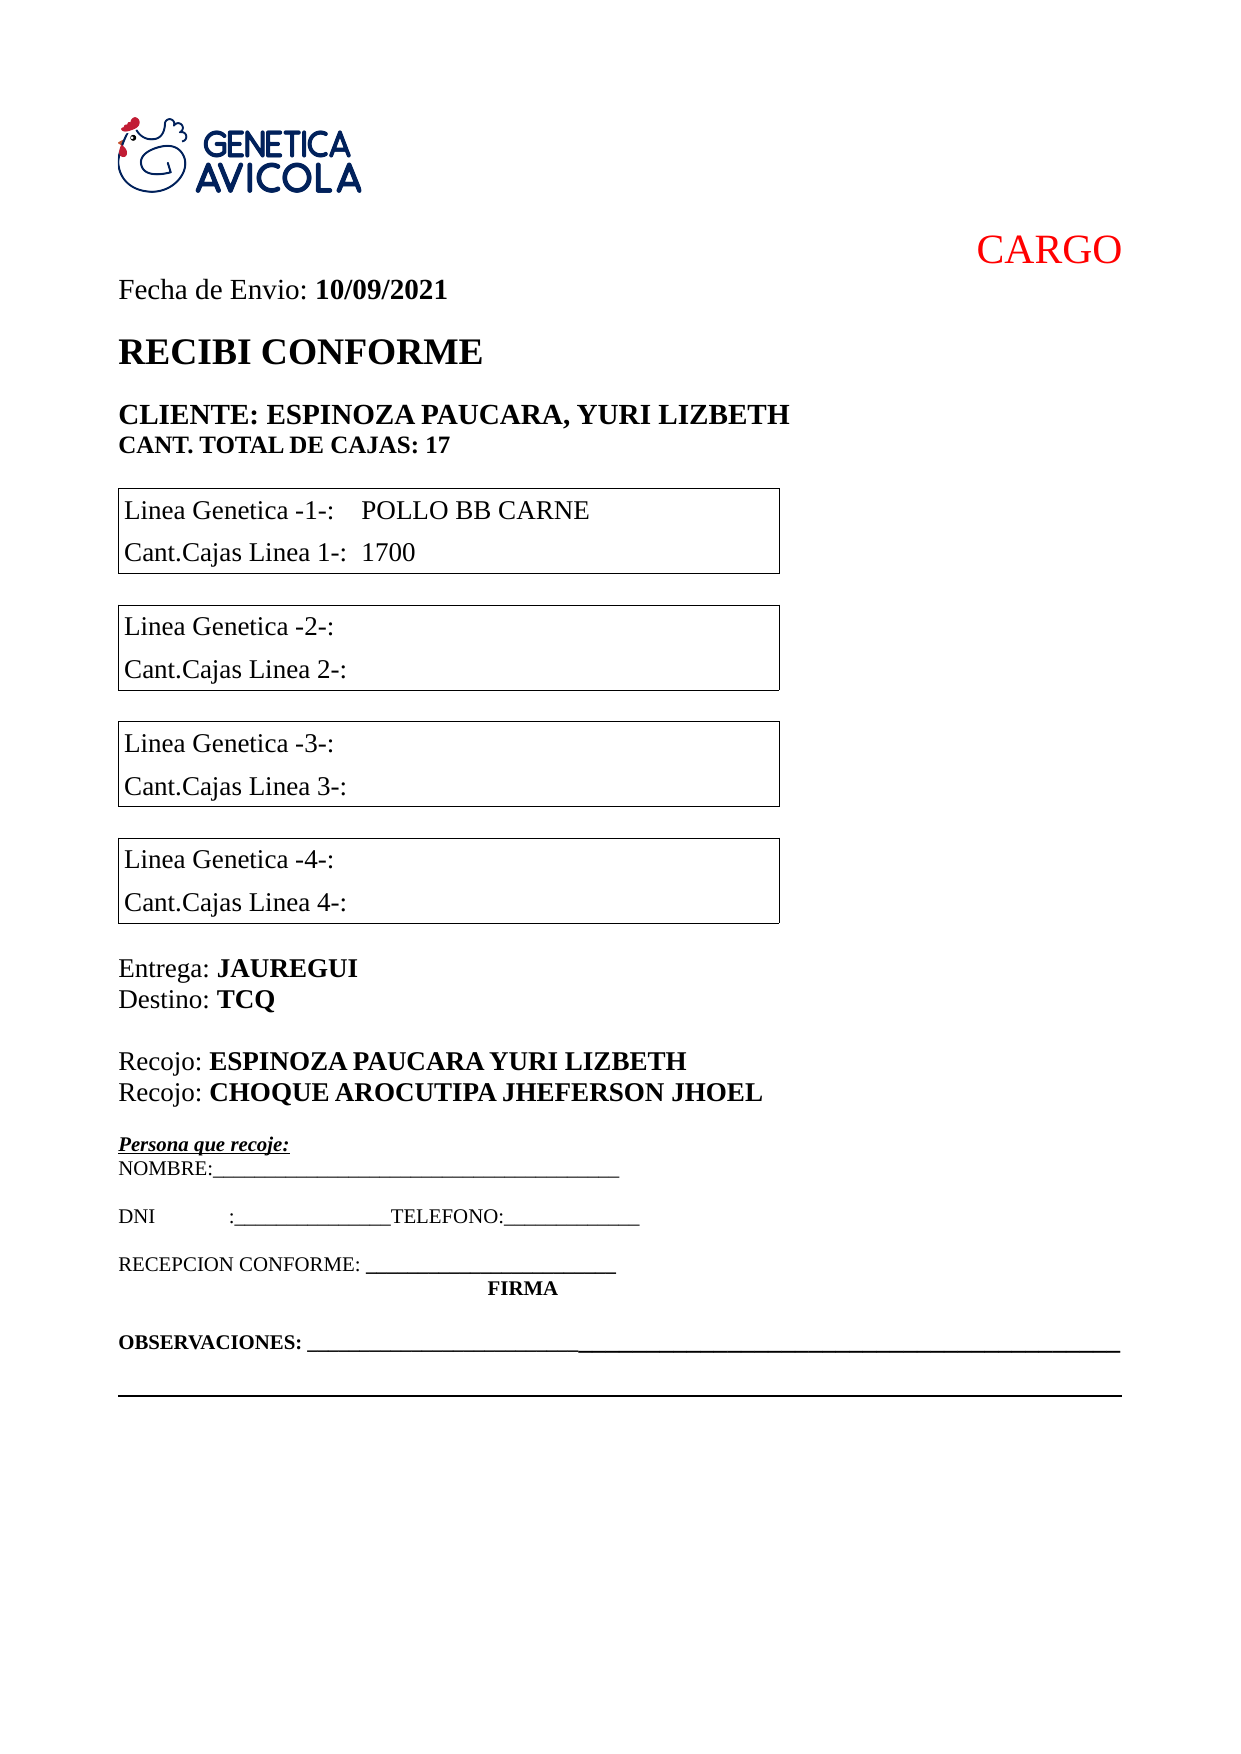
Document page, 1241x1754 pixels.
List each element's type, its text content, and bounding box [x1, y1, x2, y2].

text OBSERVACIONES: __________________________________________________________________ [118, 1324, 1122, 1355]
text Recojo: CHOQUE AROCUTIPA JHEFERSON JHOEL [118, 1076, 1122, 1108]
table_cell [118, 807, 356, 838]
table_cell [356, 807, 779, 838]
table_cell Cant.Cajas Linea 3-: [119, 764, 356, 806]
text Entrega: JAUREGUI [118, 952, 1122, 983]
table_cell [356, 764, 779, 806]
table_cell [356, 691, 779, 721]
table_cell [356, 647, 779, 690]
table_cell [118, 574, 356, 604]
table_cell [356, 606, 779, 647]
text CANT. TOTAL DE CAJAS: 17 [118, 431, 1122, 459]
text RECEPCION CONFORME: ________________________ [118, 1252, 1122, 1276]
text FIRMA [118, 1276, 1122, 1300]
table_cell [356, 880, 779, 923]
table_cell 1700 [356, 531, 779, 573]
table_cell Linea Genetica -3-: [119, 722, 356, 764]
text Fecha de Envio: 10/09/2021 [118, 272, 1122, 306]
table_cell Linea Genetica -2-: [119, 606, 356, 647]
table_cell Linea Genetica -4-: [119, 839, 356, 880]
text RECIBI CONFORME [118, 330, 1122, 373]
table_header POLLO BB CARNE [356, 489, 779, 531]
table_cell Cant.Cajas Linea 2-: [119, 647, 356, 690]
table_cell Cant.Cajas Linea 1-: [119, 531, 356, 573]
text NOMBRE:_______________________________________ [118, 1156, 1122, 1180]
table_cell [118, 691, 356, 721]
text Destino: TCQ [118, 983, 1122, 1014]
picture [117, 117, 362, 193]
table_cell Cant.Cajas Linea 4-: [119, 880, 356, 923]
table_cell [356, 839, 779, 880]
table_header Linea Genetica -1-: [119, 489, 356, 531]
table_cell [356, 574, 779, 604]
text Persona que recoje: [118, 1132, 1122, 1156]
text CARGO [118, 224, 1122, 272]
table_cell [356, 722, 779, 764]
text DNI :_______________TELEFONO:_____________ [118, 1204, 1122, 1228]
text CLIENTE: ESPINOZA PAUCARA, YURI LIZBETH [118, 397, 1122, 431]
text Recojo: ESPINOZA PAUCARA YURI LIZBETH [118, 1045, 1122, 1076]
